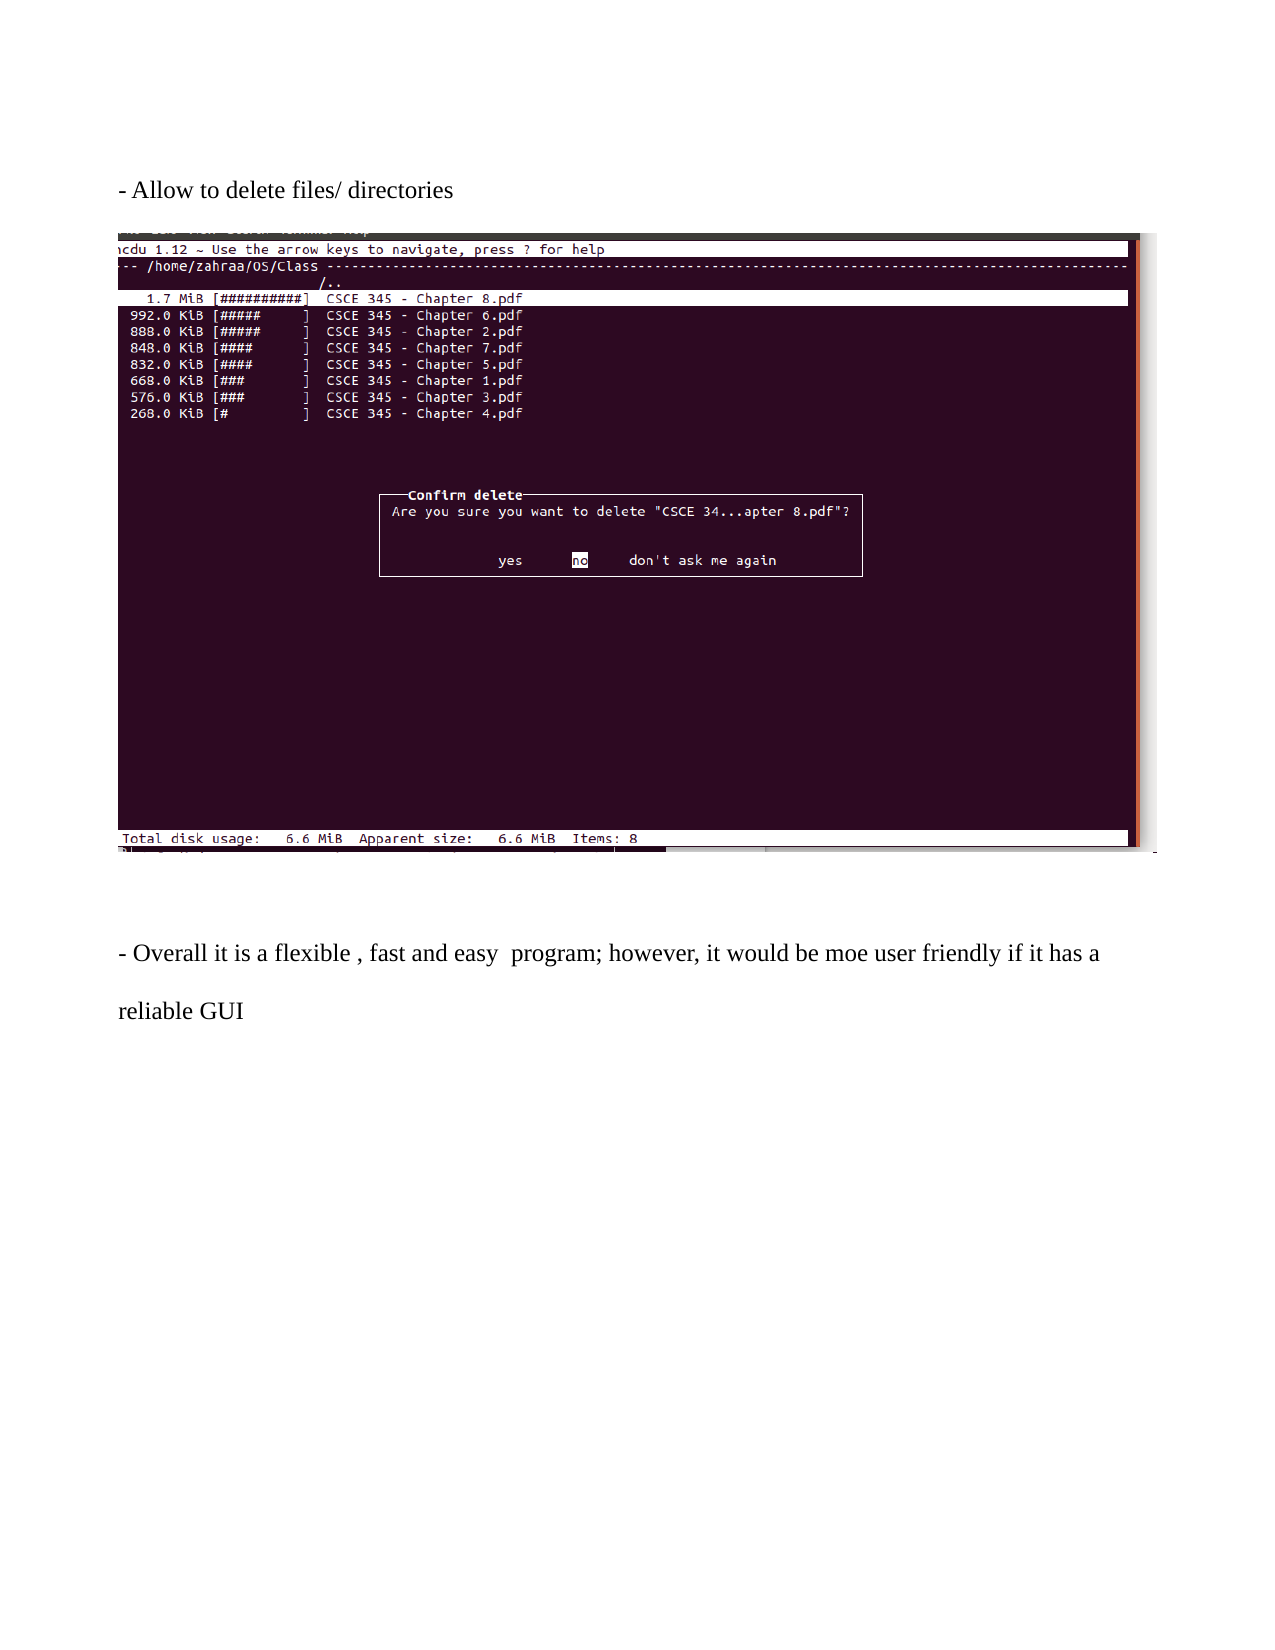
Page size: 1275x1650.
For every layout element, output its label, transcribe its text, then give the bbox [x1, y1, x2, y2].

text - Overall it is a flexible , fast and easy program; however, it would be moe user friendly if it has a reliable GUI [118, 938, 1157, 1024]
picture [118, 233, 1157, 853]
text - Allow to delete files/ directories [118, 176, 1157, 204]
